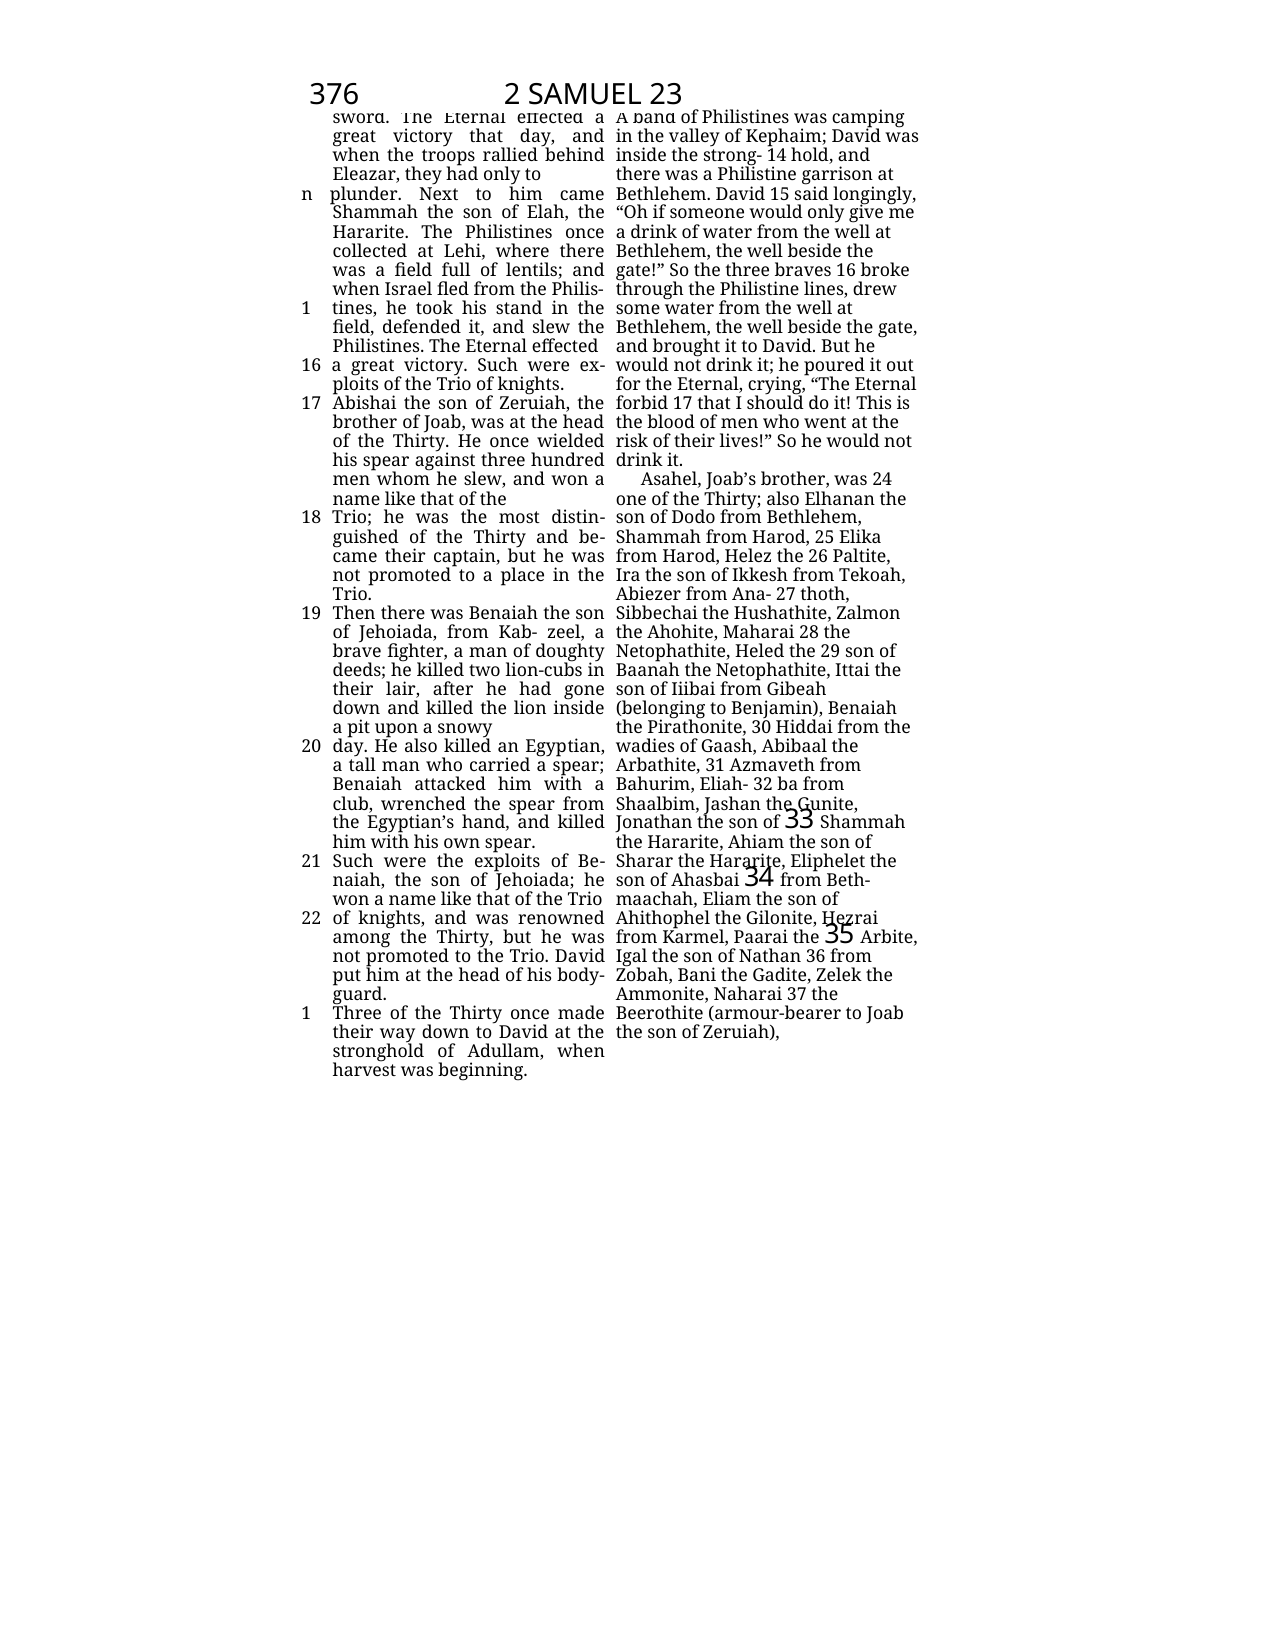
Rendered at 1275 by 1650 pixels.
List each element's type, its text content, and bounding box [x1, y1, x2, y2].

list day. He also killed an Egyp­tian, a tall man who carried a spear; Benaiah attacked him with a club, wrenched the spear from the Egyptian’s hand, and killed him with his own spear. [301, 737, 605, 852]
list Three of the Thirty once made their way down to David at the stronghold of Adullam, when harvest was beginning. [301, 1004, 605, 1081]
text Asahel, Joab’s brother, was 24 one of the Thirty; also Elhanan the son of Dodo from Bethle­hem, Shammah from Harod, 25 Elika from Harod, Helez the 26 Paltite, Ira the son of Ikkesh from Tekoah, Abiezer from Ana- 27 thoth, Sibbechai the Hushathite, Zalmon the Ahohite, Maharai 28 the Netophathite, Heled the 29 son of Baanah the Netophathite, Ittai the son of Iiibai from Gibeah (belonging to Benja­min), Benaiah the Pirathonite, 30 Hiddai from the wadies of Gaash, Abibaal the Arbathite, 31 Azmaveth from Bahurim, Eliah- 32 ba from Shaalbim, Jashan the Gunite, Jonathan the son of 33 Shammah the Hararite, Ahiam the son of Sharar the Hararite, Eliphelet the son of Ahasbai 34 from Beth-maachah, Eliam the son of Ahithophel the Gilonite, Hezrai from Karmel, Paarai the 35 Arbite, Igal the son of Nathan 36 from Zobah, Bani the Gadite, Zelek the Ammonite, Naharai 37 the Beerothite (armour-bearer to Joab the son of Zeruiah), [616, 471, 919, 1042]
text sword. The Eternal effected a great victory that day, and when the troops rallied behind Eleazar, they had only to [332, 113, 605, 185]
list Such were the exploits of Be­naiah, the son of Jehoiada; he won a name like that of the Trio [301, 852, 605, 909]
list Trio; he was the most distin­guished of the Thirty and be­came their captain, but he was not promoted to a place in the Trio. [301, 509, 605, 604]
text A band of Philistines was camp­ing in the valley of Kephaim; David was inside the strong- 14 hold, and there was a Philistine garrison at Bethlehem. David 15 said longingly, “Oh if someone would only give me a drink of water from the well at Beth­lehem, the well beside the gate!” So the three braves 16 broke through the Philistine lines, drew some water from the well at Bethlehem, the well be­side the gate, and brought it to David. But he would not drink it; he poured it out for the Eter­nal, crying, “The Eternal forbid 17 that I should do it! This is the blood of men who went at the risk of their lives!” So he would not drink it. [616, 108, 919, 471]
list a great victory. Such were ex­ploits of the Trio of knights. [301, 356, 605, 394]
list of knights, and was renowned among the Thirty, but he was not promoted to the Trio. Da­vid put him at the head of his body-guard. [301, 909, 605, 1004]
list tines, he took his stand in the field, defended it, and slew the Philistines. The Eternal effected [301, 299, 605, 356]
text n plunder. Next to him came Shammah the son of Elah, the Hararite. The Philistines once collected at Lehi, where there was a field full of lentils; and when Israel fled from the Philis- [301, 185, 605, 299]
list Then there was Benaiah the son of Jehoiada, from Kab- zeel, a brave fighter, a man of doughty deeds; he killed two lion-cubs in their lair, after he had gone down and killed the lion inside a pit upon a snowy [301, 604, 605, 737]
list Abishai the son of Zeruiah, the brother of Joab, was at the head of the Thirty. He once wielded his spear against three hundred men whom he slew, and won a name like that of the [301, 394, 605, 509]
